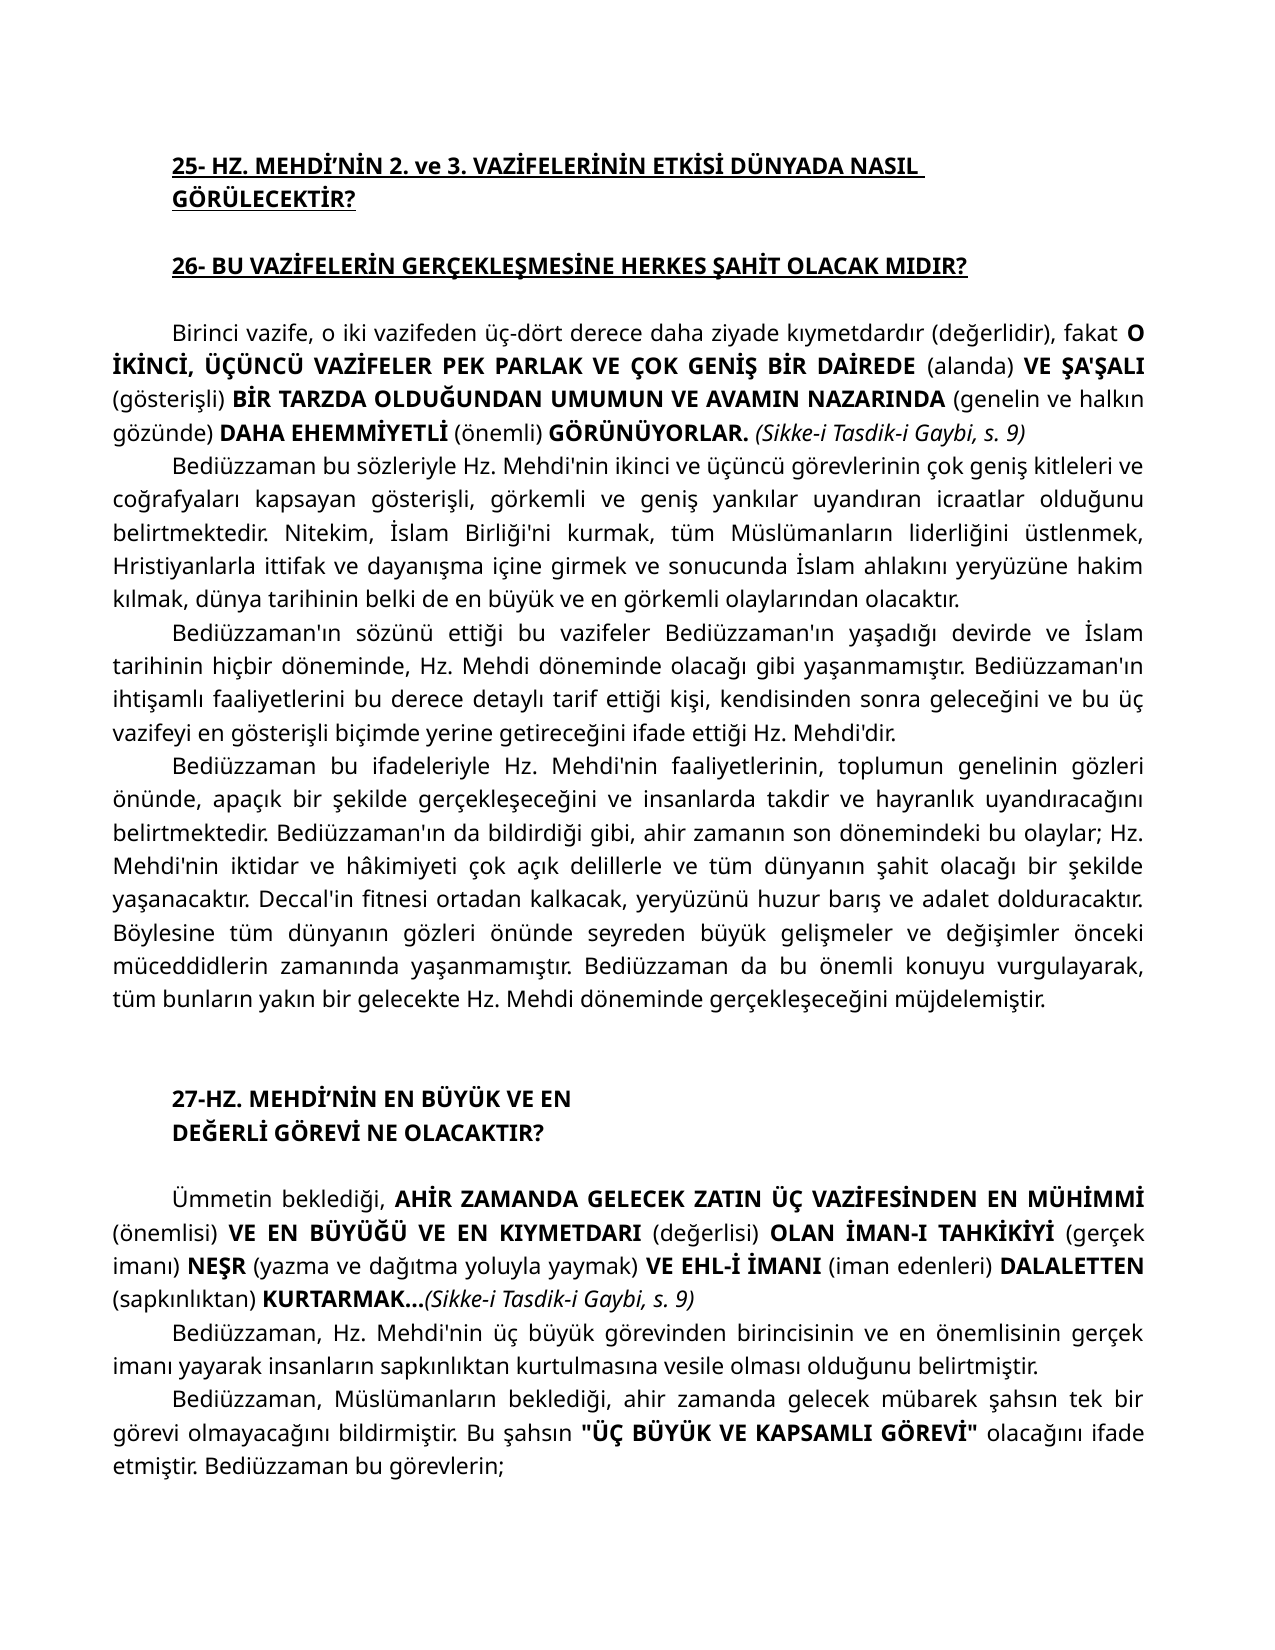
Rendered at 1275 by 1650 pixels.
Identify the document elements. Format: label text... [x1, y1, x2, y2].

text Bediüzzaman'ın sözünü ettiği bu vazifeler Bediüzzaman'ın yaşadığı devirde ve İslam tarihinin hiçbir döneminde, Hz. Mehdi döneminde olacağı gibi yaşanmamıştır. Bediüzzaman'ın ihtişamlı faaliyetlerini bu derece detaylı tarif ettiği kişi, kendisinden sonra geleceğini ve bu üç vazifeyi en gösterişli biçimde yerine getireceğini ifade ettiği Hz. Mehdi'dir. [112, 614, 1145, 748]
text 27-HZ. MEHDİ’NİN EN BÜYÜK ve EN [112, 1081, 1145, 1114]
text 25- HZ. MEHDİ’NİN 2. ve 3. VAZİFELERİNİN ETKİSİ DÜNYADA NASIL [112, 148, 1145, 181]
text Bediüzzaman bu sözleriyle Hz. Mehdi'nin ikinci ve üçüncü görevlerinin çok geniş kitleleri ve coğrafyaları kapsayan gösterişli, görkemli ve geniş yankılar uyandıran icraatlar olduğunu belirtmektedir. Nitekim, İslam Birliği'ni kurmak, tüm Müslümanların liderliğini üstlenmek, Hristiyanlarla ittifak ve dayanışma içine girmek ve sonucunda İslam ahlakını yeryüzüne hakim kılmak, dünya tarihinin belki de en büyük ve en görkemli olaylarından olacaktır. [112, 448, 1145, 614]
text Bediüzzaman, Hz. Mehdi'nin üç büyük görevinden birincisinin ve en önemlisinin gerçek imanı yayarak insanların sapkınlıktan kurtulmasına vesile olması olduğunu belirtmiştir. [112, 1314, 1145, 1381]
text Bediüzzaman, Müslümanların beklediği, ahir zamanda gelecek mübarek şahsın tek bir görevi olmayacağını bildirmiştir. Bu şahsın "ÜÇ BÜYÜK VE KAPSAMLI GÖREVİ" olacağını ifade etmiştir. Bediüzzaman bu görevlerin; [112, 1381, 1145, 1481]
text Ümmetin beklediği, AHİR ZAMANDA GELECEK ZATIN ÜÇ VAZİFESİNDEN EN MÜHİMMİ (önemlisi) VE EN BÜYÜĞÜ VE EN KIYMETDARI (değerlisi) OLAN İMAN-I TAHKİKİYİ (gerçek imanı) NEŞR (yazma ve dağıtma yoluyla yaymak) VE EHL-İ İMANI (iman edenleri) DALALETTEN (sapkınlıktan) KURTARMAK...(Sikke-i Tasdik-i Gaybi, s. 9) [112, 1181, 1145, 1314]
text Bediüzzaman bu ifadeleriyle Hz. Mehdi'nin faaliyetlerinin, toplumun genelinin gözleri önünde, apaçık bir şekilde gerçekleşeceğini ve insanlarda takdir ve hayranlık uyandıracağını belirtmektedir. Bediüzzaman'ın da bildirdiği gibi, ahir zamanın son dönemindeki bu olaylar; Hz. Mehdi'nin iktidar ve hâkimiyeti çok açık delillerle ve tüm dünyanın şahit olacağı bir şekilde yaşanacaktır. Deccal'in fitnesi ortadan kalkacak, yeryüzünü huzur barış ve adalet dolduracaktır. Böylesine tüm dünyanın gözleri önünde seyreden büyük gelişmeler ve değişimler önceki müceddidlerin zamanında yaşanmamıştır. Bediüzzaman da bu önemli konuyu vurgulayarak, tüm bunların yakın bir gelecekte Hz. Mehdi döneminde gerçekleşeceğini müjdelemiştir. [112, 748, 1145, 1014]
text GÖRÜLECEKTİR? [112, 181, 1145, 214]
text 26- BU VAZİFELERİN GERÇEKLEŞMESİNE HERKES ŞAHİT OLACAK MIDIR? [112, 248, 1145, 281]
text DEĞERLİ GÖREVİ NE OLACAKTIR? [112, 1114, 1145, 1148]
text Birinci vazife, o iki vazifeden üç-dört derece daha ziyade kıymetdardır (değerlidir), fakat O İKİNCİ, ÜÇÜNCÜ VAZİFELER PEK PARLAK VE ÇOK GENİŞ BİR DAİREDE (alanda) VE ŞA'ŞALI (gösterişli) BİR TARZDA OLDUĞUNDAN UMUMUN VE AVAMIN NAZARINDA (genelin ve halkın gözünde) DAHA EHEMMİYETLİ (önemli) GÖRÜNÜYORLAR. (Sikke-i Tasdik-i Gaybi, s. 9) [112, 314, 1145, 448]
